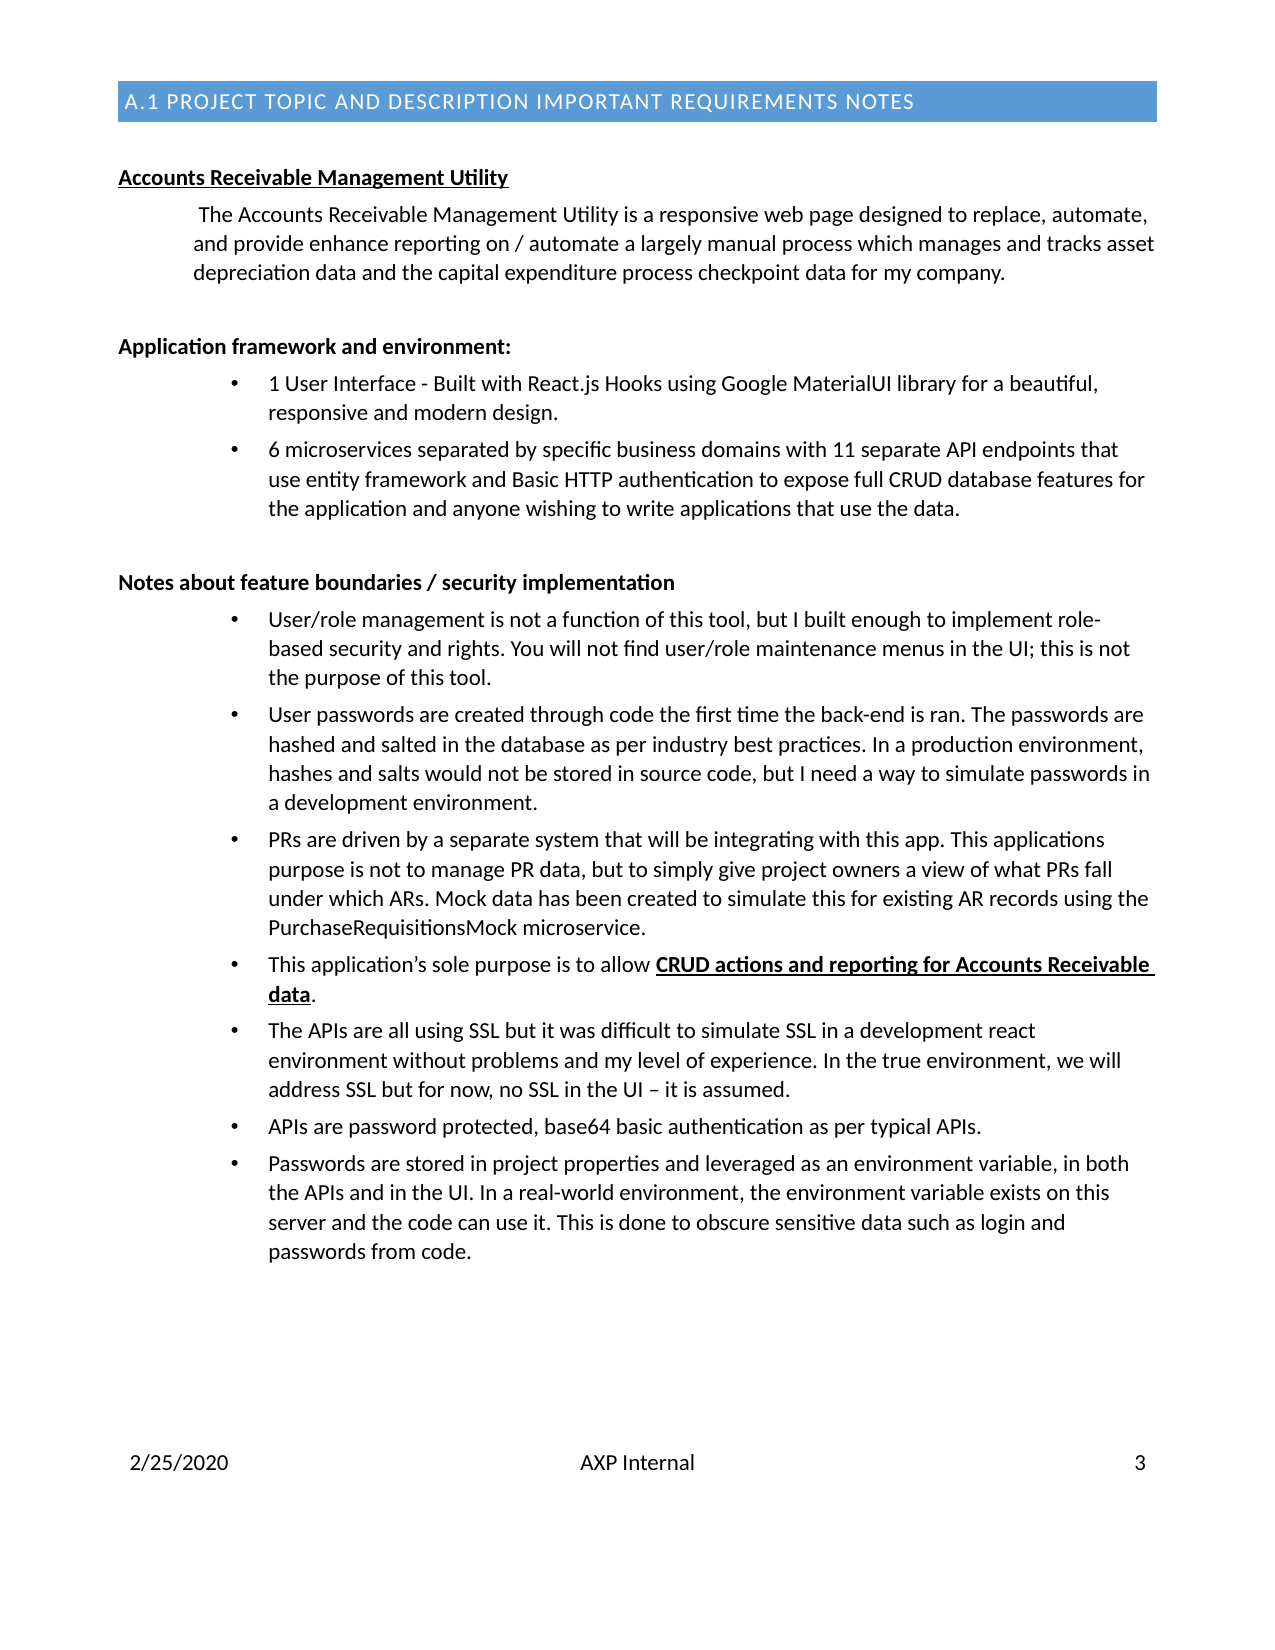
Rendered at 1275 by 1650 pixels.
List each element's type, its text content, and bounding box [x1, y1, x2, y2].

list 1 User Interface - Built with React.js Hooks using Google MaterialUI library for a beautiful, responsive and modern design. [231, 369, 1157, 426]
subtitle A.1 Project topic AND description IMPORTANT REQUIREMENTS NOTES [124, 88, 1151, 116]
list PRs are driven by a separate system that will be integrating with this app. This applications purpose is not to manage PR data, but to simply give project owners a view of what PRs fall under which ARs. Mock data has been created to simulate this for existing AR records using the PurchaseRequisitionsMock microservice. [231, 825, 1157, 941]
list 6 microservices separated by specific business domains with 11 separate API endpoints that use entity framework and Basic HTTP authentication to expose full CRUD database features for the application and anyone wishing to write applications that use the data. [231, 435, 1157, 522]
text The Accounts Receivable Management Utility is a responsive web page designed to replace, automate, and provide enhance reporting on / automate a largely manual process which manages and tracks asset depreciation data and the capital expenditure process checkpoint data for my company. [193, 200, 1157, 286]
list This application’s sole purpose is to allow CRUD actions and reporting for Accounts Receivable data. [231, 950, 1157, 1008]
list APIs are password protected, base64 basic authentication as per typical APIs. [231, 1112, 1157, 1140]
list The APIs are all using SSL but it was difficult to simulate SSL in a development react environment without problems and my level of experience. In the true environment, we will address SSL but for now, no SSL in the UI – it is assumed. [231, 1017, 1157, 1103]
list User/role management is not a function of this tool, but I built enough to implement role-based security and rights. You will not find user/role maintenance menus in the UI; this is not the purpose of this tool. [231, 605, 1157, 691]
text Application framework and environment: [118, 332, 1157, 360]
text Notes about feature boundaries / security implementation [118, 568, 1157, 596]
text Accounts Receivable Management Utility [118, 163, 1157, 191]
list User passwords are created through code the first time the back-end is ran. The passwords are hashed and salted in the database as per industry best practices. In a production environment, hashes and salts would not be stored in source code, but I need a way to simulate passwords in a development environment. [231, 700, 1157, 816]
list Passwords are stored in project properties and leveraged as an environment variable, in both the APIs and in the UI. In a real-world environment, the environment variable exists on this server and the code can use it. This is done to obscure sensitive data such as login and passwords from code. [231, 1149, 1157, 1265]
